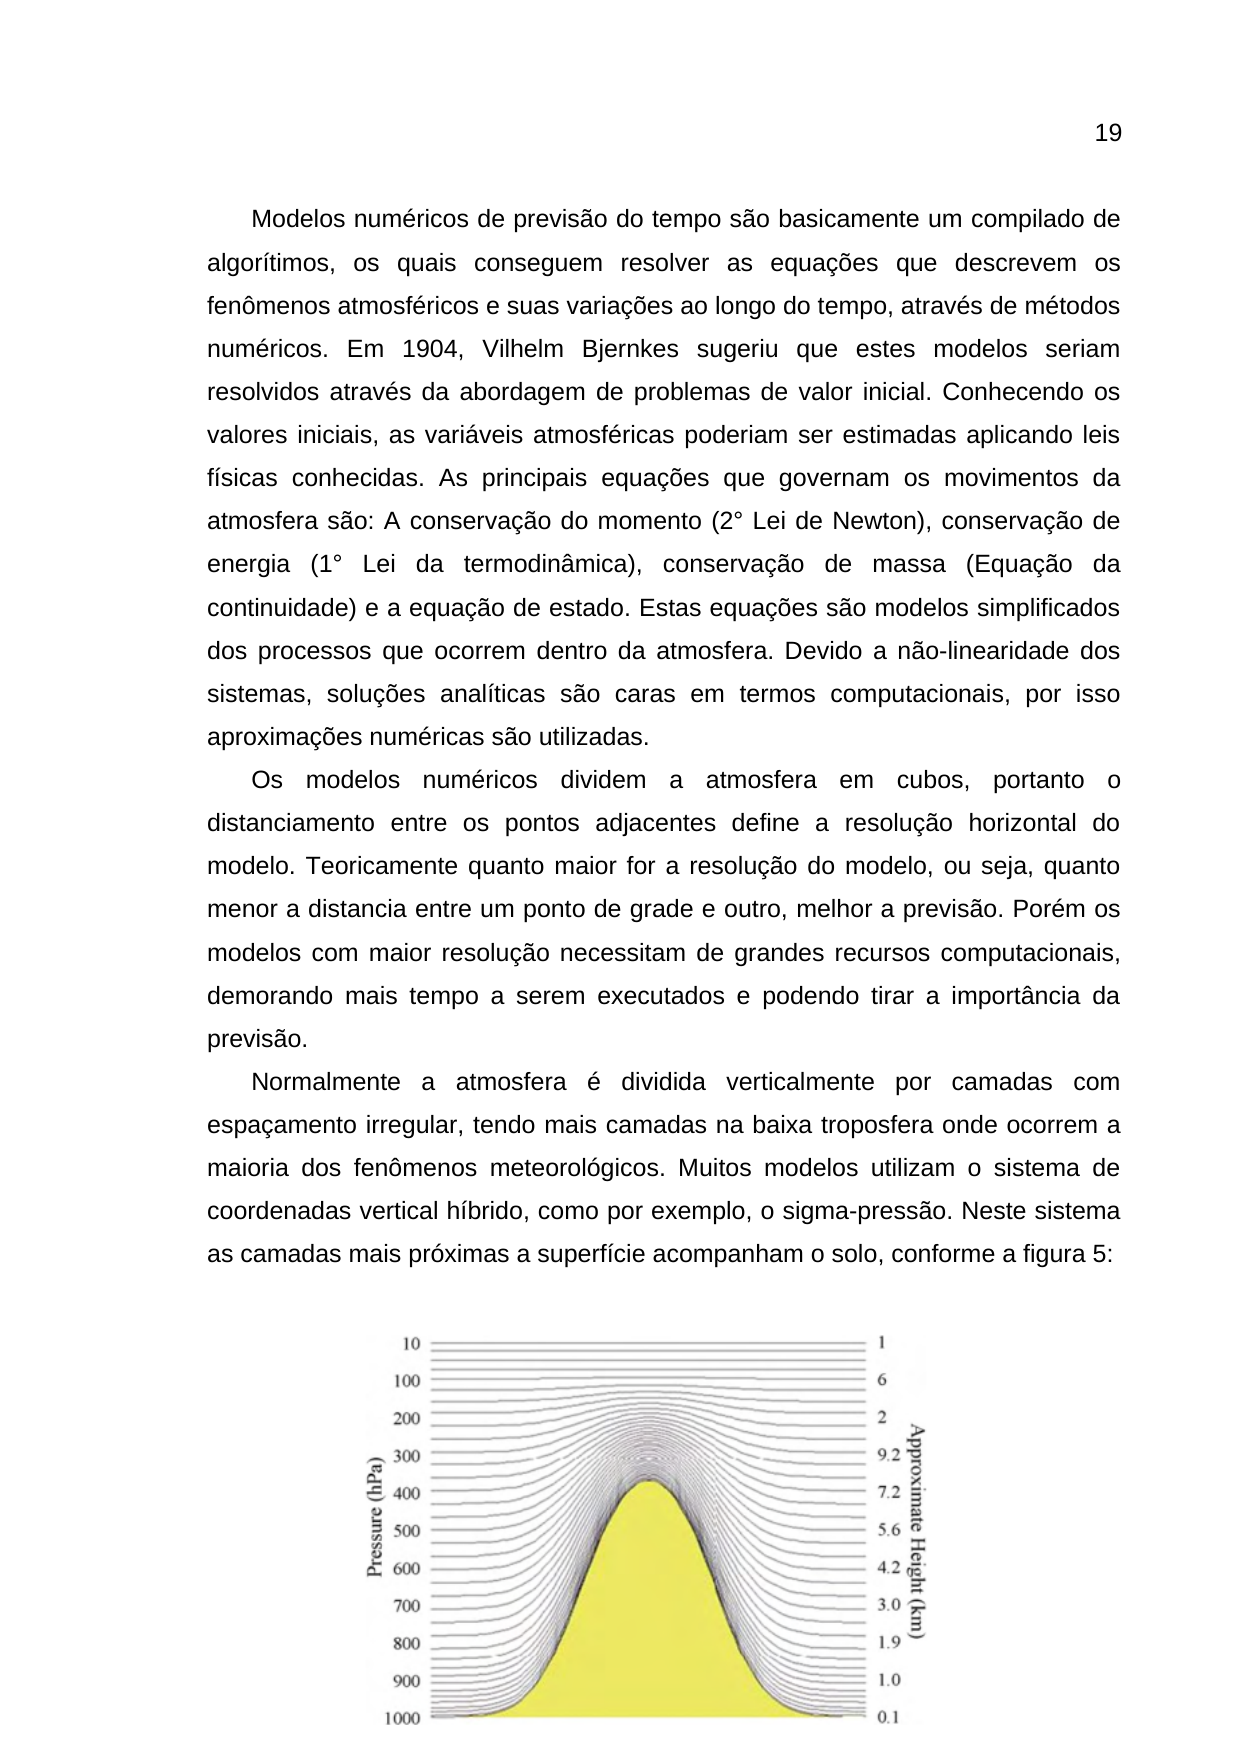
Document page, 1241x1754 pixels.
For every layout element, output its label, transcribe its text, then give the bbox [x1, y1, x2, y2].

picture [319, 1282, 980, 1733]
text Os modelos numéricos dividem a atmosfera em cubos, portanto o distanciamento entre os pontos adjacentes define a resolução horizontal do modelo. Teoricamente quanto maior for a resolução do modelo, ou seja, quanto menor a distancia entre um ponto de grade e outro, melhor a previsão. Porém os modelos com maior resolução necessitam de grandes recursos computacionais, demorando mais tempo a serem executados e podendo tirar a importância da previsão. [207, 765, 1122, 1052]
text Modelos numéricos de previsão do tempo são basicamente um compilado de algorítimos, os quais conseguem resolver as equações que descrevem os fenômenos atmosféricos e suas variações ao longo do tempo, através de métodos numéricos. Em 1904, Vilhelm Bjernkes sugeriu que estes modelos seriam resolvidos através da abordagem de problemas de valor inicial. Conhecendo os valores iniciais, as variáveis atmosféricas poderiam ser estimadas aplicando leis físicas conhecidas. As principais equações que governam os movimentos da atmosfera são: A conservação do momento (2° Lei de Newton), conservação de energia (1° Lei da termodinâmica), conservação de massa (Equação da continuidade) e a equação de estado. Estas equações são modelos simplificados dos processos que ocorrem dentro da atmosfera. Devido a não-linearidade dos sistemas, soluções analíticas são caras em termos computacionais, por isso aproximações numéricas são utilizadas. [207, 204, 1122, 751]
text Normalmente a atmosfera é dividida verticalmente por camadas com espaçamento irregular, tendo mais camadas na baixa troposfera onde ocorrem a maioria dos fenômenos meteorológicos. Muitos modelos utilizam o sistema de coordenadas vertical híbrido, como por exemplo, o sigma-pressão. Neste sistema as camadas mais próximas a superfície acompanham o solo, conforme a figura 5: [207, 1067, 1122, 1268]
